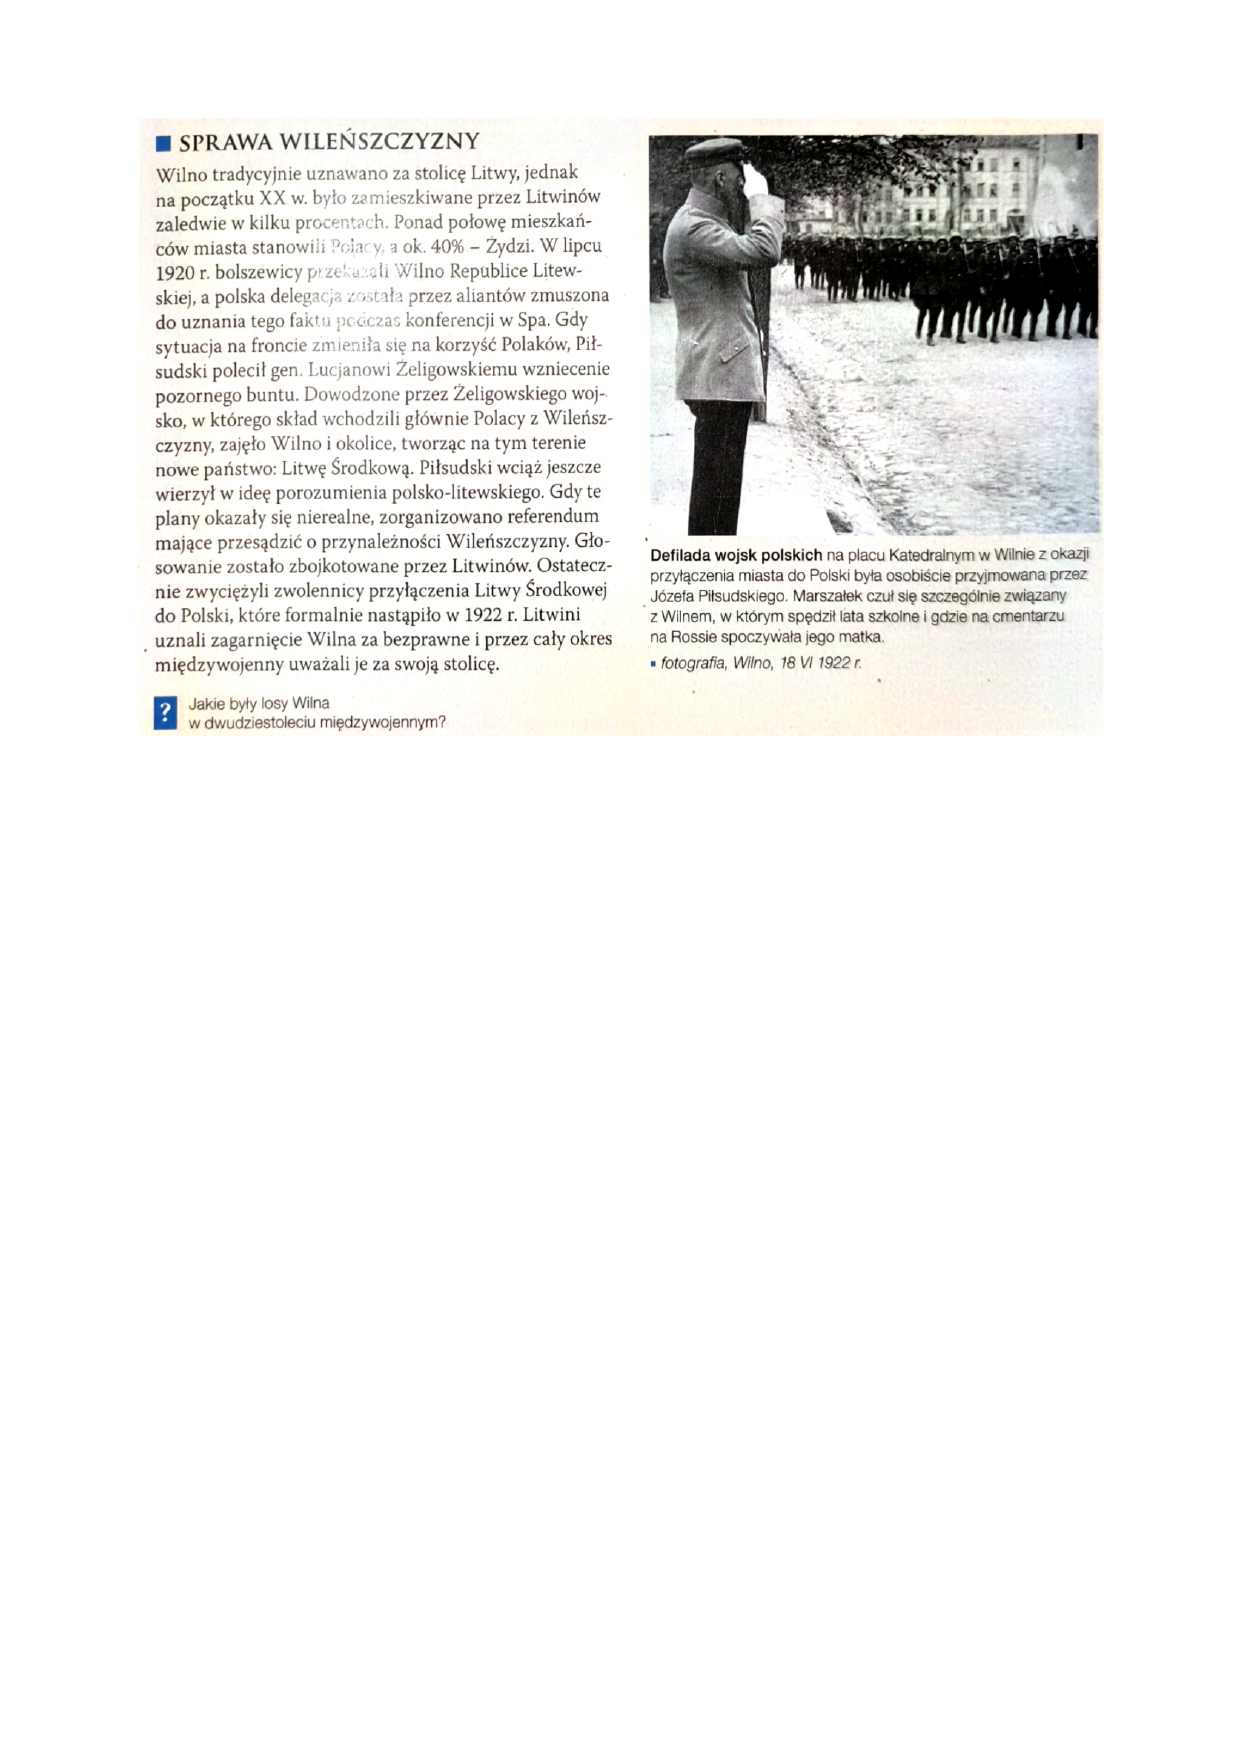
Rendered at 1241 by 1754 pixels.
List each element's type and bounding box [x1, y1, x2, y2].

picture [136, 118, 1104, 736]
